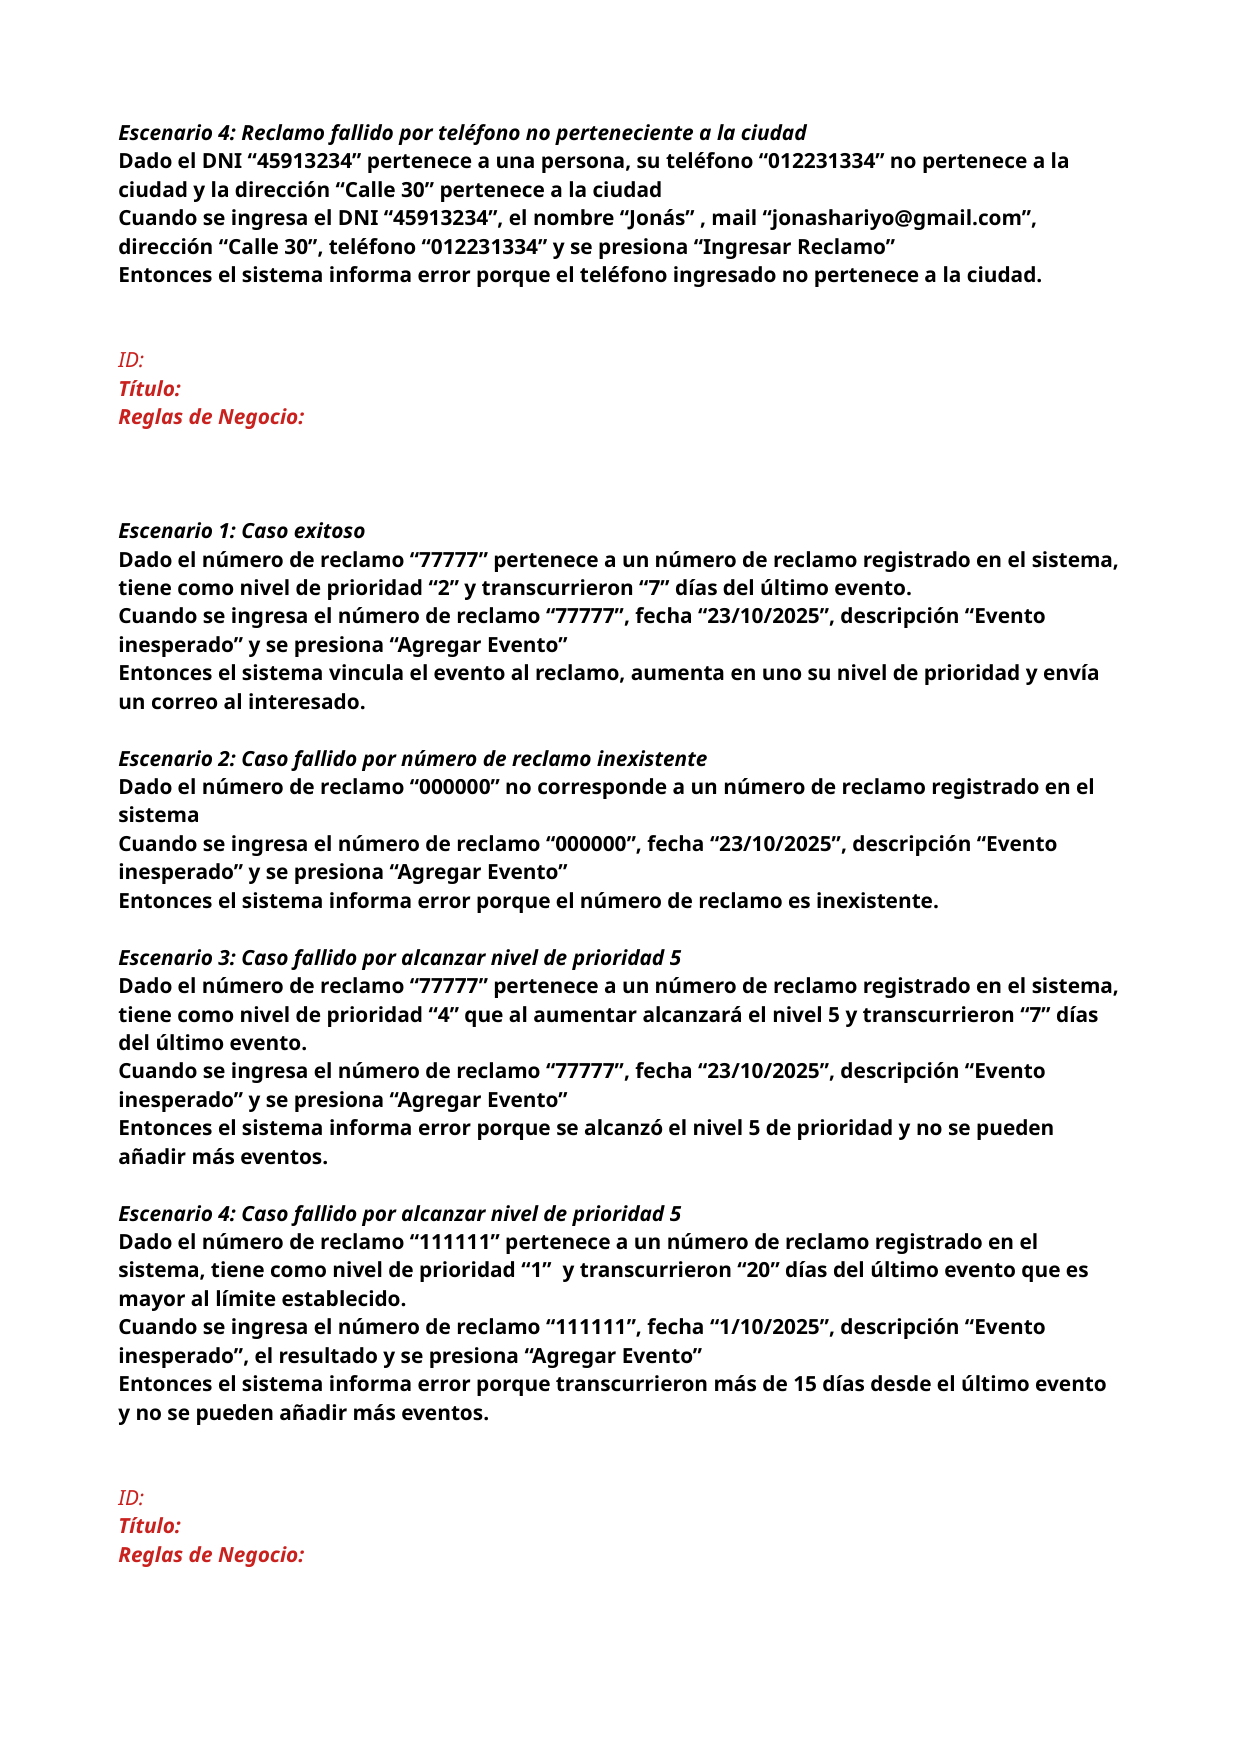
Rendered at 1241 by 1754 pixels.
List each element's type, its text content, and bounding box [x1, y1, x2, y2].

text - [118, 1568, 1122, 1597]
text Dado el DNI “45913234” pertenece a una persona, su teléfono “012231334” no pertenece a la ciudad y la dirección “Calle 30” pertenece a la ciudad [118, 147, 1122, 203]
text Entonces el sistema informa error porque se alcanzó el nivel 5 de prioridad y no se pueden añadir más eventos. [118, 1113, 1122, 1170]
text Cuando se ingresa el número de reclamo “77777”, fecha “23/10/2025”, descripción “Evento inesperado” y se presiona “Agregar Evento” [118, 1057, 1122, 1113]
text Cuando se ingresa el número de reclamo “77777”, fecha “23/10/2025”, descripción “Evento inesperado” y se presiona “Agregar Evento” [118, 602, 1122, 658]
text No se puede agregar un evento si el reclamo alcanzó el nivel de prioridad 5. [118, 431, 1122, 459]
text Escenario 4: Caso fallido por alcanzar nivel de prioridad 5 [118, 1199, 1122, 1227]
text Reglas de Negocio: [118, 1540, 1122, 1568]
text Dado el número de reclamo “111111” pertenece a un número de reclamo registrado en el sistema, tiene como nivel de prioridad “1” y transcurrieron “20” días del último evento que es mayor al límite establecido. [118, 1227, 1122, 1312]
text ID: Cerrar Reclamo [118, 1483, 1122, 1512]
text No se puede agregar un evento si el transcurrieron 15 días del último evento. [118, 459, 1122, 488]
text ID: Agregar Evento [118, 346, 1122, 374]
text Escenario 4: Reclamo fallido por teléfono no perteneciente a la ciudad [118, 118, 1122, 147]
text Entonces el sistema informa error porque el número de reclamo es inexistente. [118, 886, 1122, 914]
text Título: Como Jefe de Área quiero cerrar un reclamo para terminarlo [118, 1512, 1122, 1540]
text Dado el número de reclamo “77777” pertenece a un número de reclamo registrado en el sistema, tiene como nivel de prioridad “2” y transcurrieron “7” días del último evento. [118, 545, 1122, 602]
text Dado el número de reclamo “77777” pertenece a un número de reclamo registrado en el sistema, tiene como nivel de prioridad “4” que al aumentar alcanzará el nivel 5 y transcurrieron “7” días del último evento. [118, 971, 1122, 1057]
text Escenario 2: Caso fallido por número de reclamo inexistente [118, 744, 1122, 772]
text Cuando se ingresa el número de reclamo “111111”, fecha “1/10/2025”, descripción “Evento inesperado”, el resultado y se presiona “Agregar Evento” [118, 1312, 1122, 1369]
text Reglas de Negocio: [118, 402, 1122, 431]
text Escenario 1: Caso exitoso [118, 516, 1122, 545]
text Escenario 3: Caso fallido por alcanzar nivel de prioridad 5 [118, 943, 1122, 971]
text Entonces el sistema informa error porque transcurrieron más de 15 días desde el último evento y no se pueden añadir más eventos. [118, 1369, 1122, 1426]
text Título: Como Empleado quiero agregar un evento a un reclamo para sumarlo [118, 374, 1122, 402]
text Cuando se ingresa el número de reclamo “000000”, fecha “23/10/2025”, descripción “Evento inesperado” y se presiona “Agregar Evento” [118, 829, 1122, 886]
text Entonces el sistema informa error porque el teléfono ingresado no pertenece a la ciudad. [118, 260, 1122, 289]
text Cuando se ingresa el DNI “45913234”, el nombre “Jonás” , mail “jonashariyo@gmail.com”, dirección “Calle 30”, teléfono “012231334” y se presiona “Ingresar Reclamo” [118, 203, 1122, 260]
text Entonces el sistema vincula el evento al reclamo, aumenta en uno su nivel de prioridad y envía un correo al interesado. [118, 658, 1122, 715]
text Dado el número de reclamo “000000” no corresponde a un número de reclamo registrado en el sistema [118, 772, 1122, 829]
